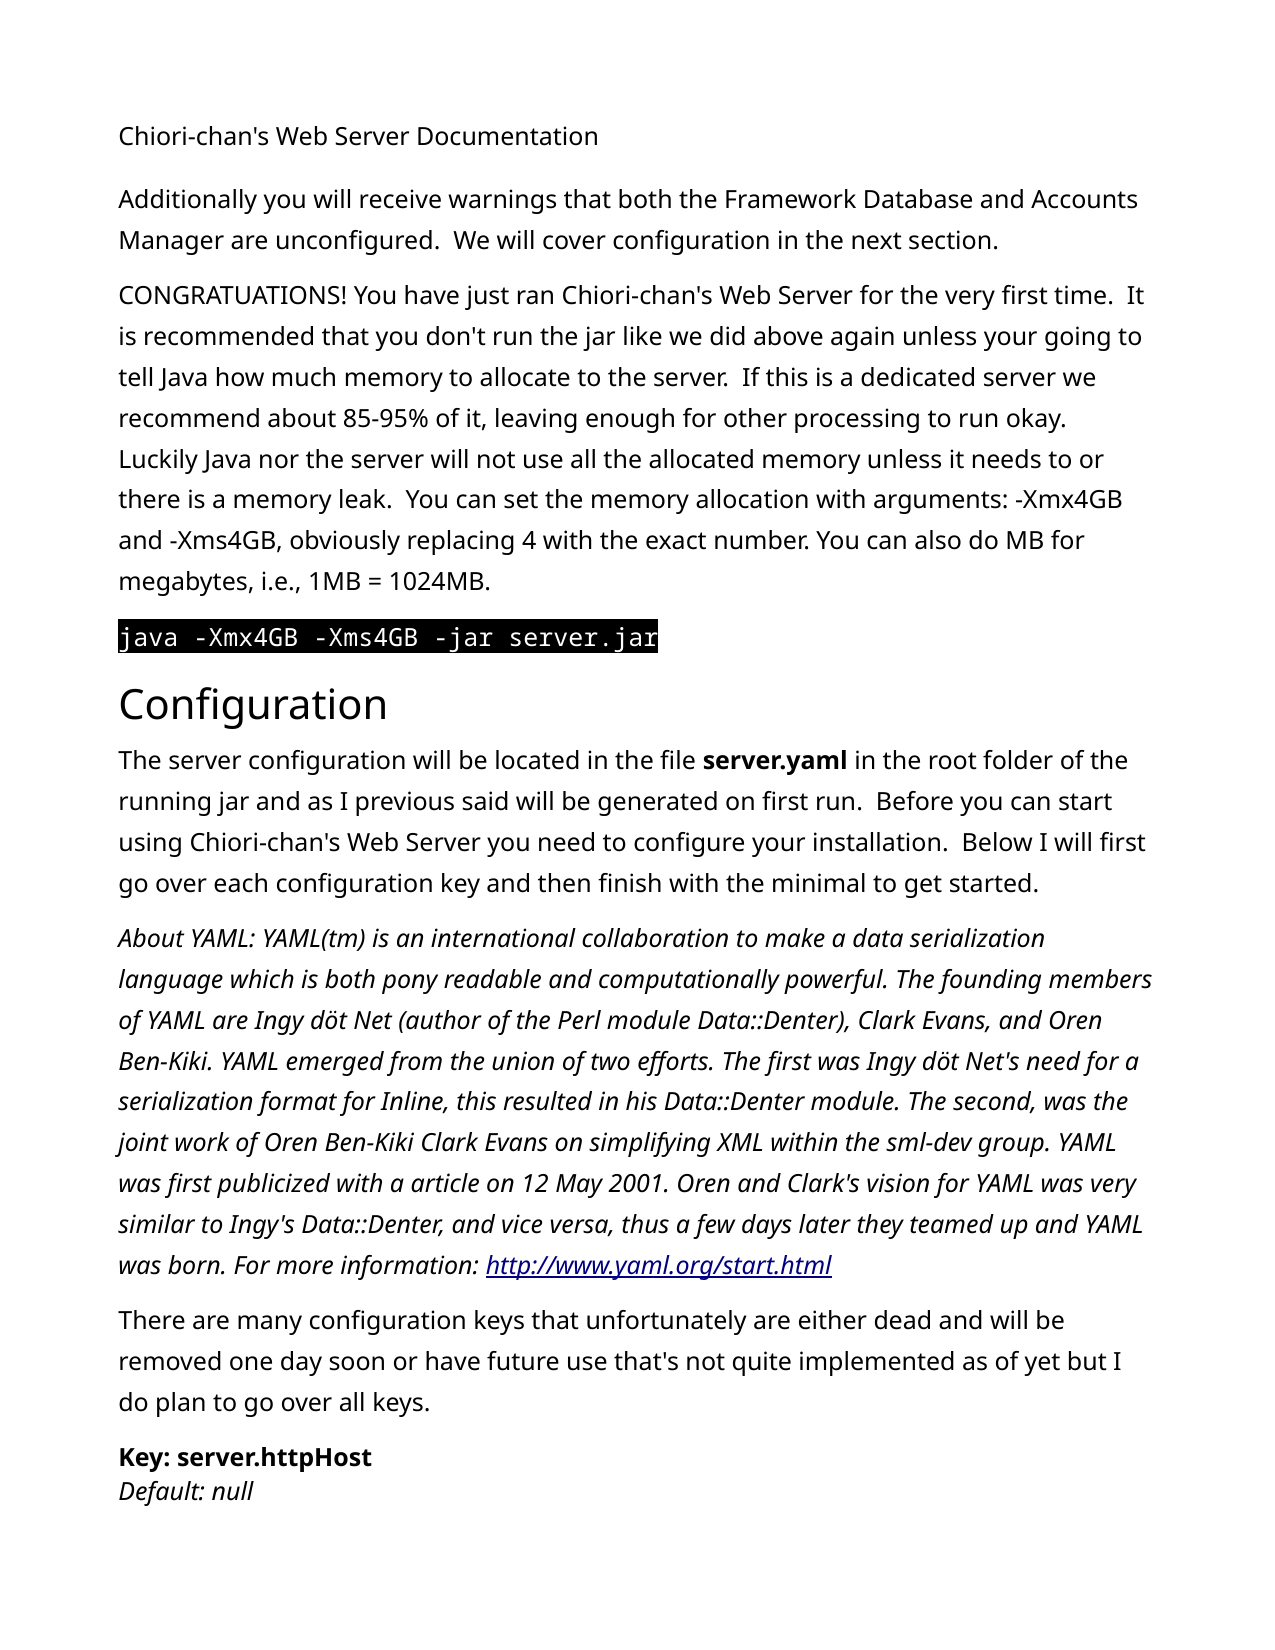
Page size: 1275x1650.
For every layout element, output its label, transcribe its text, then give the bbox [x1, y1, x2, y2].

text java -Xmx4GB -Xms4GB -jar server.jar [658, 619, 1157, 653]
text Key: server.httpHost [118, 1440, 1157, 1474]
text Additionally you will receive warnings that both the Framework Database and Accounts Manager are unconfigured. We will cover configuration in the next section. [118, 182, 1157, 257]
text CONGRATUATIONS! You have just ran Chiori-chan's Web Server for the very first time. It is recommended that you don't run the jar like we did above again unless your going to tell Java how much memory to allocate to the server. If this is a dedicated server we recommend about 85-95% of it, leaving enough for other processing to run okay. Luckily Java nor the server will not use all the allocated memory unless it needs to or there is a memory leak. You can set the memory allocation with arguments: -Xmx4GB and -Xms4GB, obviously replacing 4 with the exact number. You can also do MB for megabytes, i.e., 1MB = 1024MB. [118, 278, 1157, 598]
text Default: null [118, 1474, 1157, 1508]
text Configuration [118, 674, 1157, 731]
text There are many configuration keys that unfortunately are either dead and will be removed one day soon or have future use that's not quite implemented as of yet but I do plan to go over all keys. [118, 1303, 1157, 1418]
text About YAML: YAML(tm) is an international collaboration to make a data serialization language which is both pony readable and computationally powerful. The founding members of YAML are Ingy döt Net (author of the Perl module Data::Denter), Clark Evans, and Oren Ben-Kiki. YAML emerged from the union of two efforts. The first was Ingy döt Net's need for a serialization format for Inline, this resulted in his Data::Denter module. The second, was the joint work of Oren Ben-Kiki Clark Evans on simplifying XML within the sml-dev group. YAML was first publicized with a article on 12 May 2001. Oren and Clark's vision for YAML was very similar to Ingy's Data::Denter, and vice versa, thus a few days later they teamed up and YAML was born. For more information: http://www.yaml.org/start.html [118, 921, 1157, 1281]
text The server configuration will be located in the file server.yaml in the root folder of the running jar and as I previous said will be generated on first run. Before you can start using Chiori-chan's Web Server you need to configure your installation. Below I will first go over each configuration key and then finish with the minimal to get started. [118, 743, 1157, 899]
